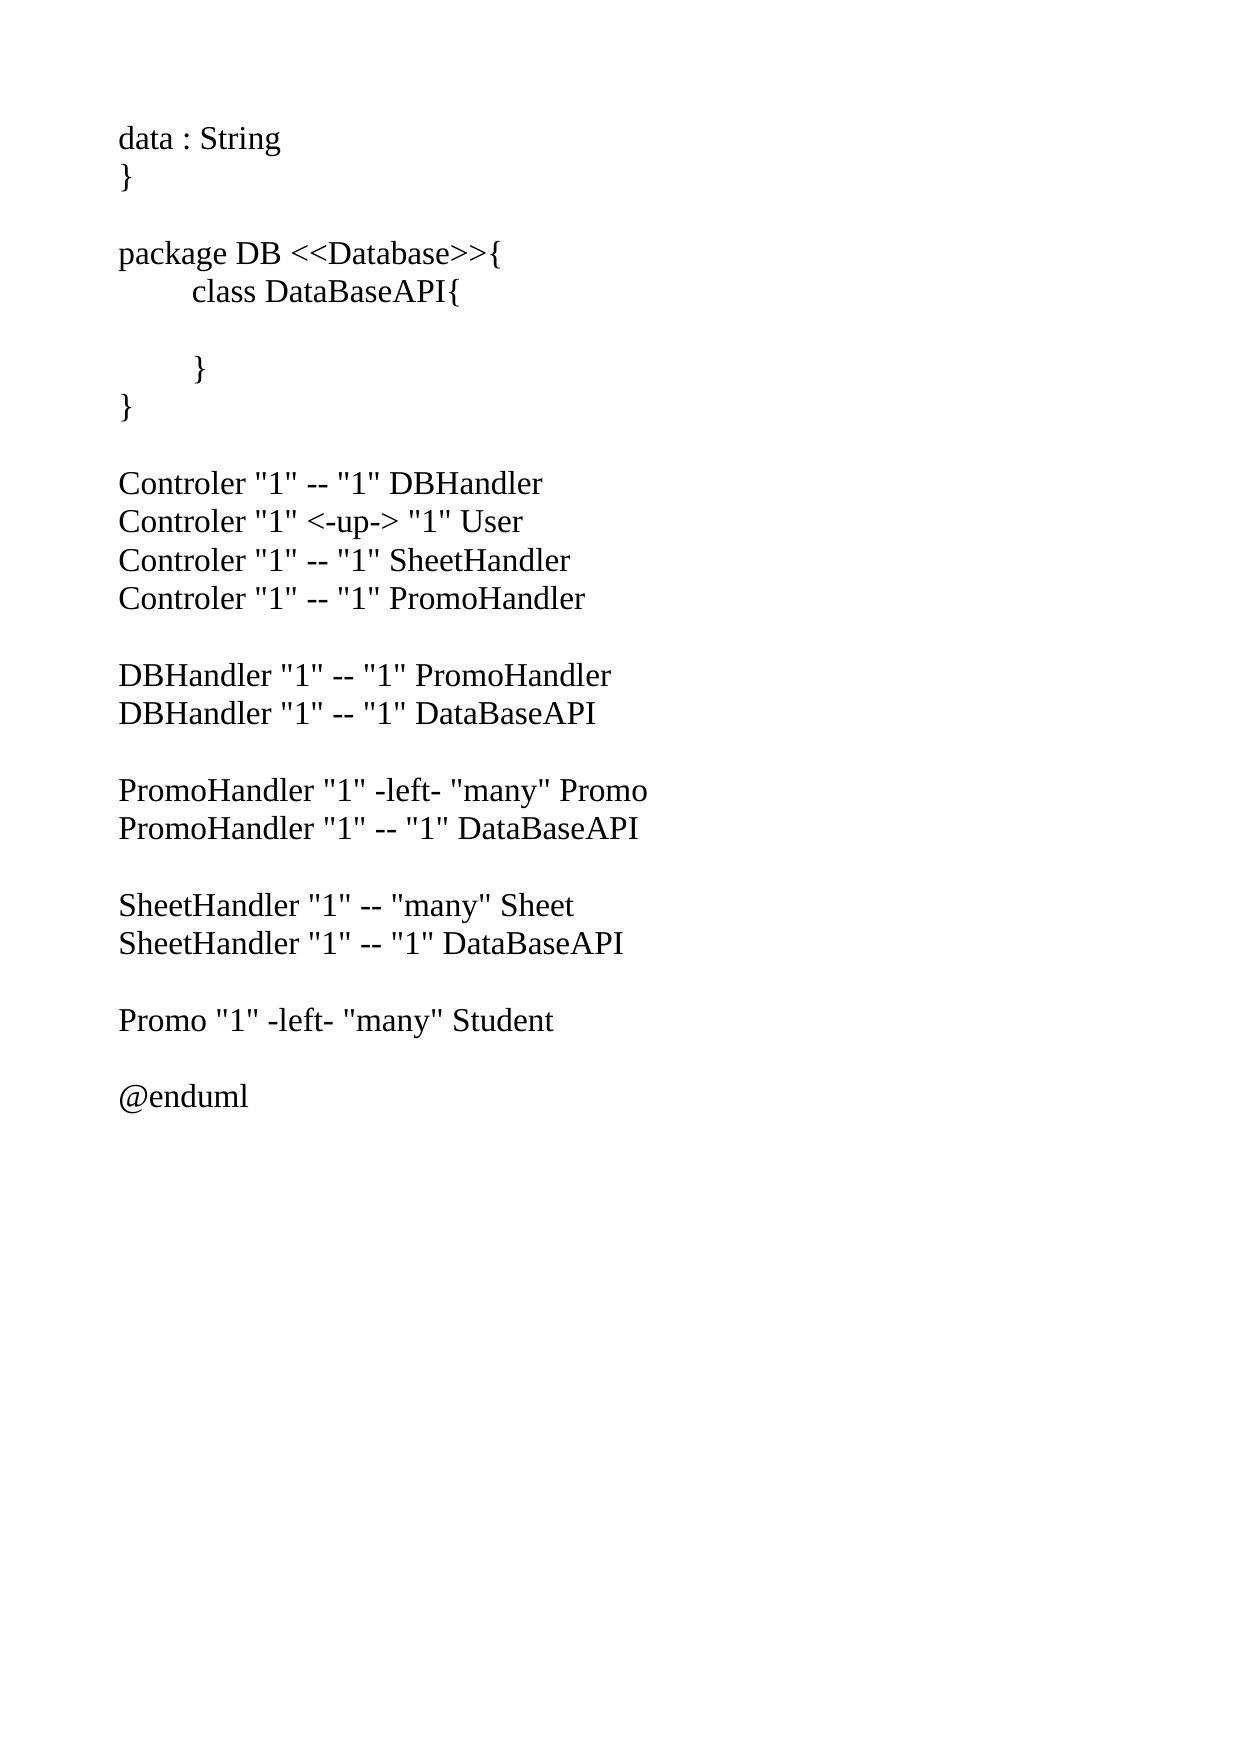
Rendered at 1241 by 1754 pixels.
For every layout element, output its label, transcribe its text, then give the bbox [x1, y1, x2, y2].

text SheetHandler "1" -- "many" Sheet [118, 885, 1122, 923]
text DBHandler "1" -- "1" PromoHandler [118, 655, 1122, 693]
text data : String [118, 118, 1122, 156]
text package DB <<Database>>{ [118, 233, 1122, 271]
text Controler "1" -- "1" PromoHandler [118, 578, 1122, 616]
text } [118, 348, 1122, 386]
text PromoHandler "1" -left- "many" Promo [118, 770, 1122, 808]
text Promo "1" -left- "many" Student [118, 1000, 1122, 1038]
text PromoHandler "1" -- "1" DataBaseAPI [118, 808, 1122, 846]
text } [118, 156, 1122, 195]
text Controler "1" -- "1" SheetHandler [118, 540, 1122, 578]
text Controler "1" <-up-> "1" User [118, 501, 1122, 540]
text DBHandler "1" -- "1" DataBaseAPI [118, 693, 1122, 731]
text } [118, 386, 1122, 425]
text class DataBaseAPI{ [118, 271, 1122, 310]
text Controler "1" -- "1" DBHandler [118, 463, 1122, 501]
text SheetHandler "1" -- "1" DataBaseAPI [118, 923, 1122, 961]
text @enduml [118, 1076, 1122, 1115]
